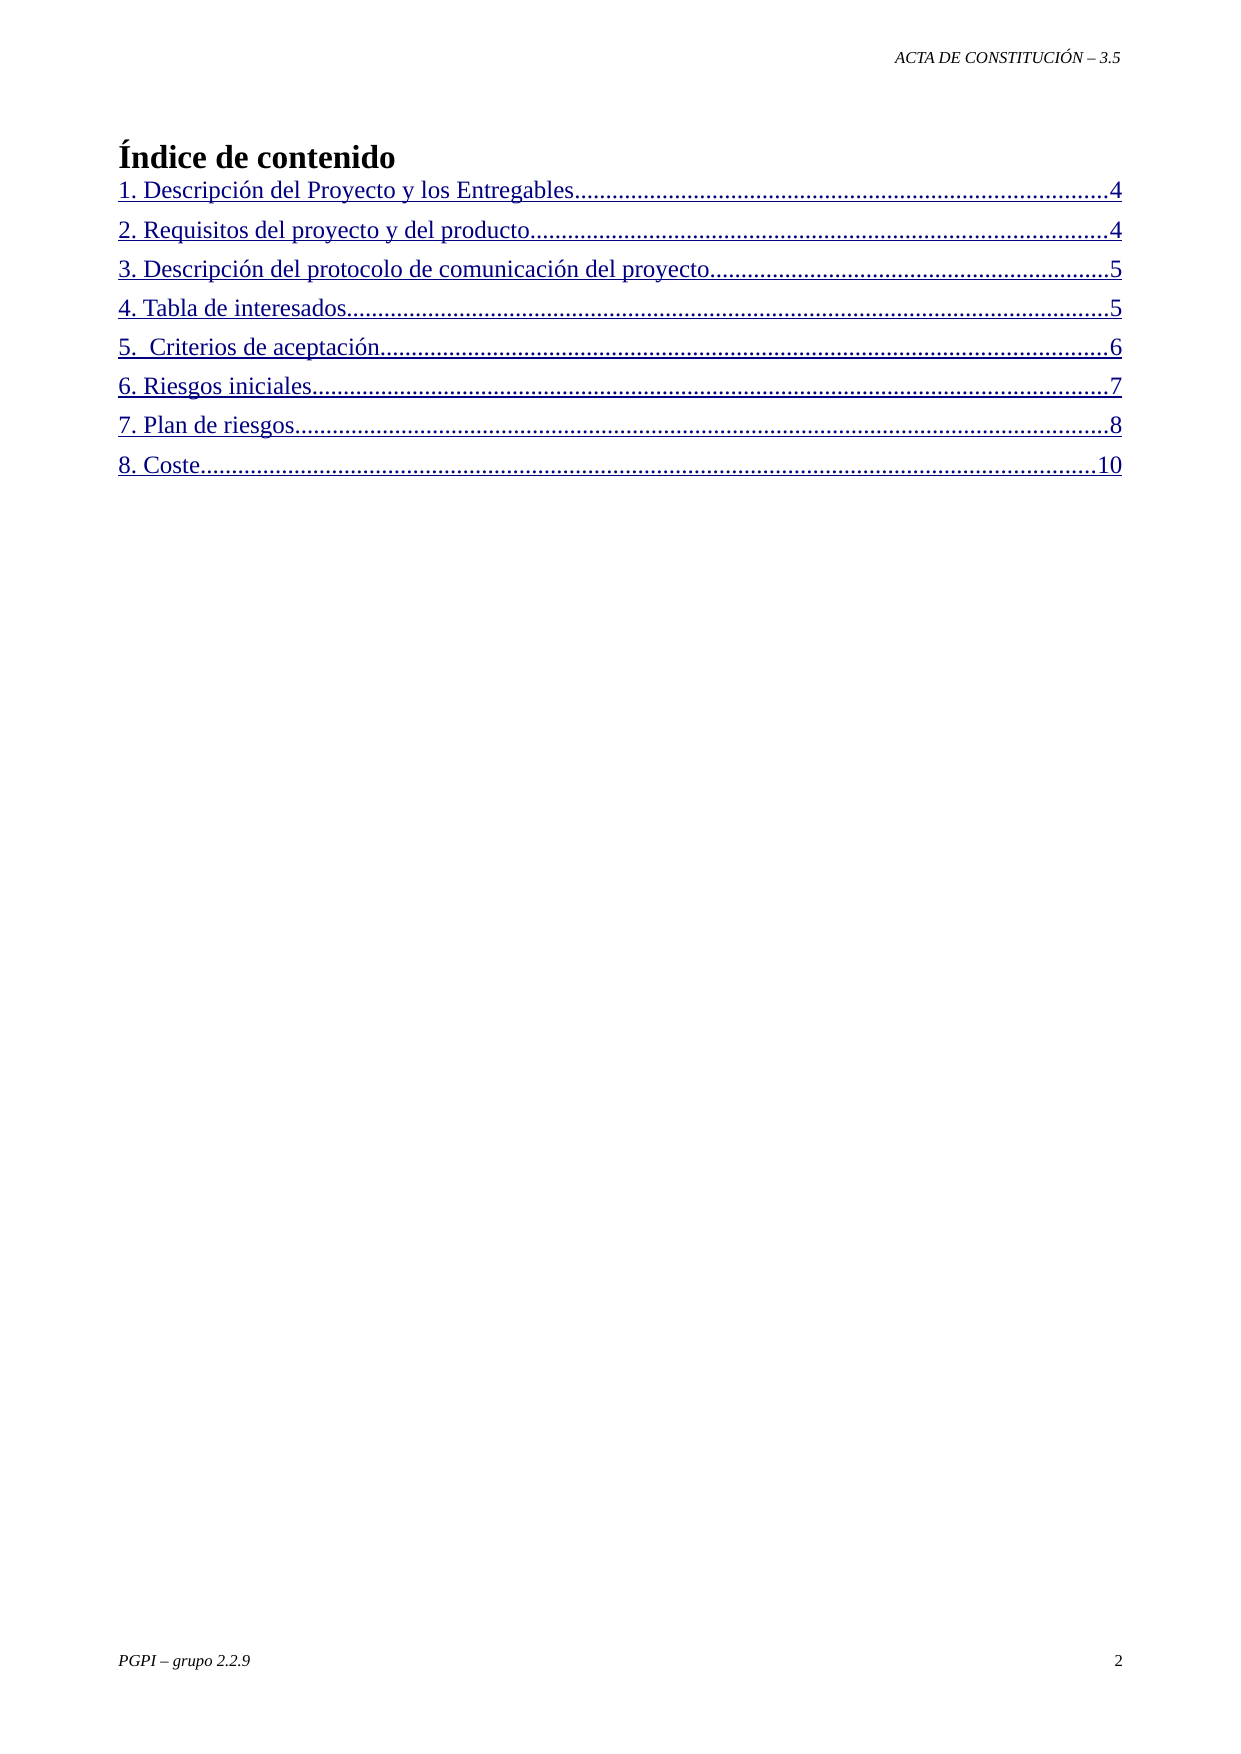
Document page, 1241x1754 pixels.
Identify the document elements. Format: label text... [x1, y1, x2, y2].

text 6. Riesgos iniciales 7 [118, 371, 1122, 396]
text 3. Descripción del protocolo de comunicación del proyecto 5 [118, 254, 1122, 279]
text 4. Tabla de interesados 5 [118, 293, 1122, 318]
subtitle Índice de contenido [118, 137, 1122, 176]
text 2. Requisitos del proyecto y del producto 4 [118, 215, 1122, 240]
text 5. Criterios de aceptación 6 [118, 332, 1122, 357]
text 8. Coste 10 [118, 450, 1122, 475]
text 1. Descripción del Proyecto y los Entregables 4 [118, 176, 1122, 201]
text 7. Plan de riesgos 8 [118, 411, 1122, 436]
